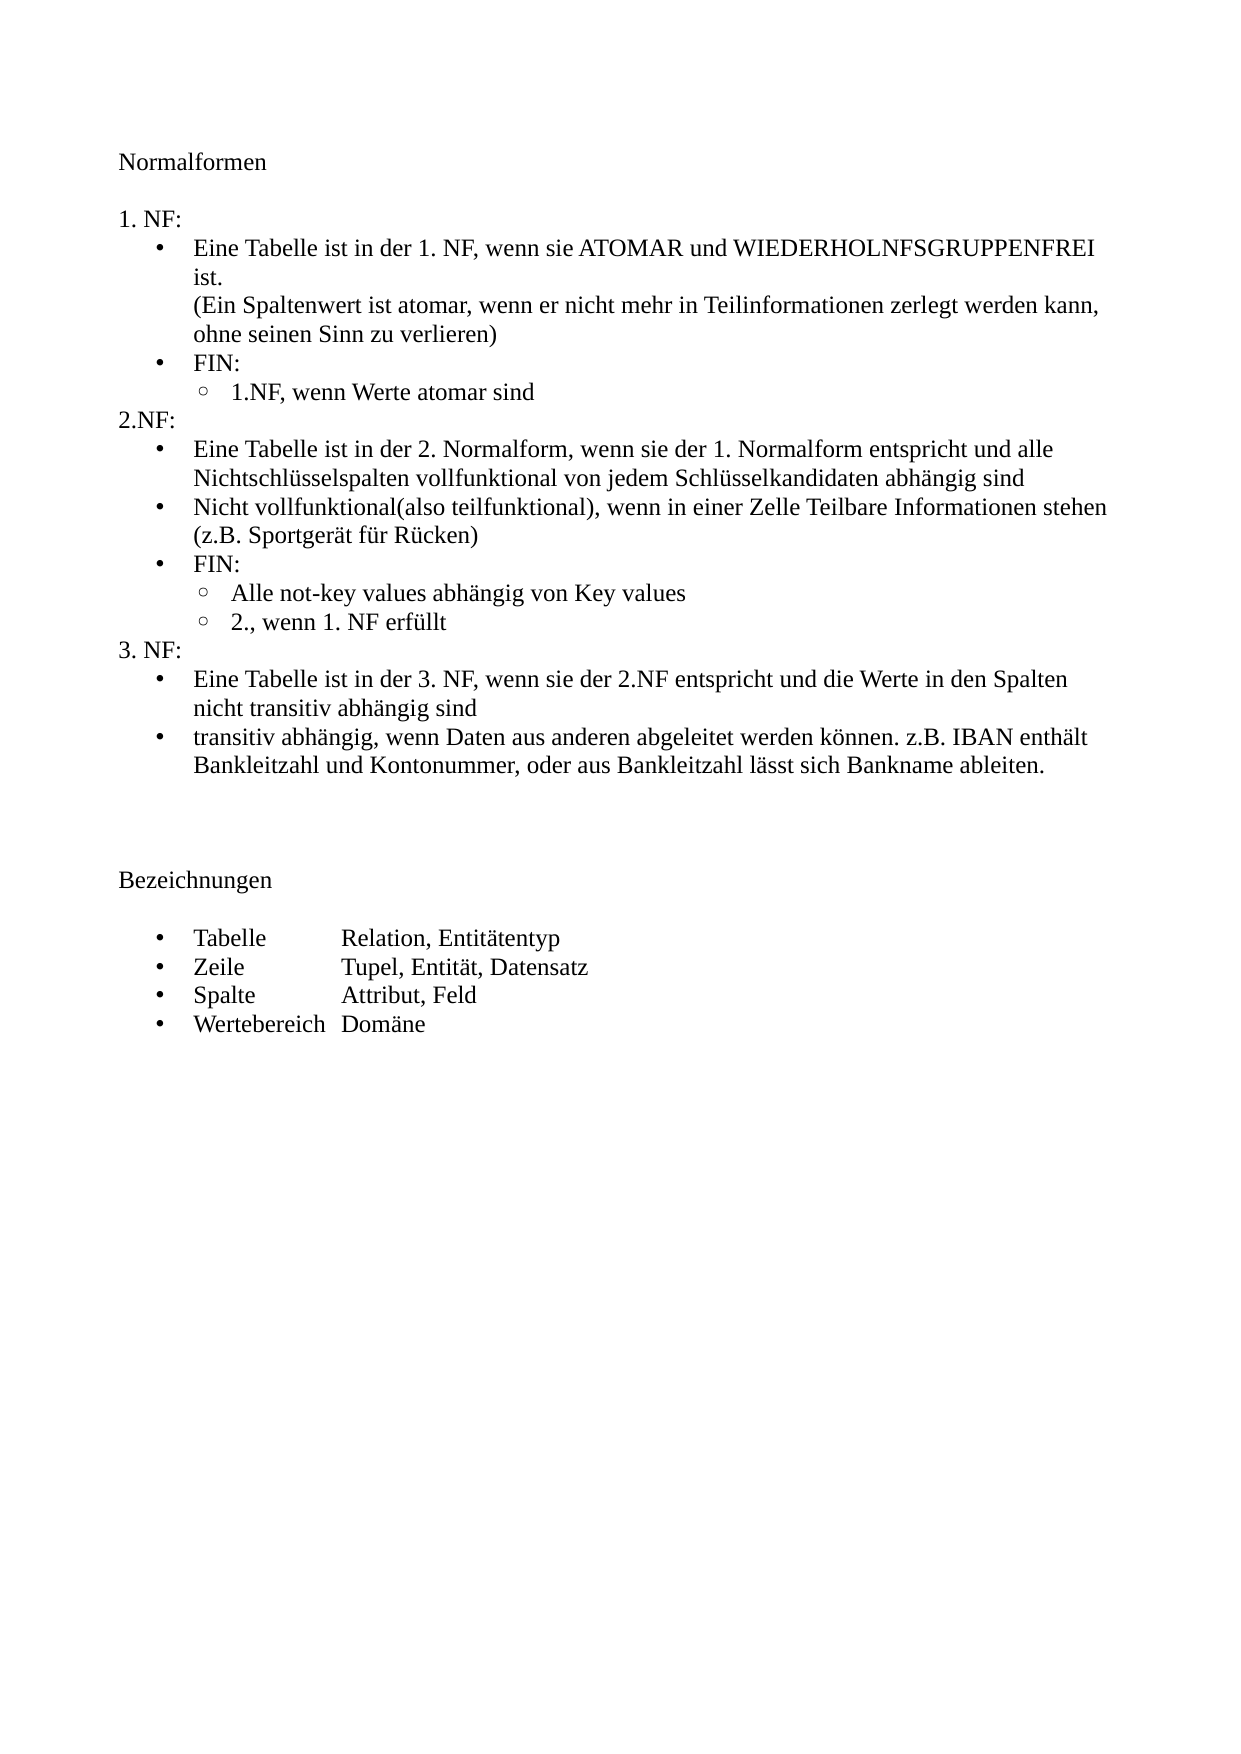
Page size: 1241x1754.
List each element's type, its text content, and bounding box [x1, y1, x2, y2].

list Eine Tabelle ist in der 3. NF, wenn sie der 2.NF entspricht und die Werte in den Spalten nicht transitiv abhängig sind [156, 664, 1122, 722]
text 3. NF: [118, 636, 1122, 664]
list (Ein Spaltenwert ist atomar, wenn er nicht mehr in Teilinformationen zerlegt werden kann, ohne seinen Sinn zu verlieren) [156, 291, 1122, 348]
list Eine Tabelle ist in der 2. Normalform, wenn sie der 1. Normalform entspricht und alle Nichtschlüsselspalten vollfunktional von jedem Schlüsselkandidaten abhängig sind [156, 434, 1122, 492]
list 1.NF, wenn Werte atomar sind [193, 377, 1122, 406]
list Nicht vollfunktional(also teilfunktional), wenn in einer Zelle Teilbare Informationen stehen (z.B. Sportgerät für Rücken) [156, 492, 1122, 549]
text 1. NF: [118, 204, 1122, 233]
text Bezeichnungen [118, 866, 1122, 923]
list Zeile Tupel, Entität, Datensatz [156, 952, 1122, 981]
list transitiv abhängig, wenn Daten aus anderen abgeleitet werden können. z.B. IBAN enthält Bankleitzahl und Kontonummer, oder aus Bankleitzahl lässt sich Bankname ableiten. [156, 722, 1122, 779]
text 2.NF: [118, 406, 1122, 434]
list 2., wenn 1. NF erfüllt [193, 607, 1122, 636]
list Wertebereich Domäne [156, 1009, 1122, 1038]
list Eine Tabelle ist in der 1. NF, wenn sie ATOMAR und WIEDERHOLNFSGRUPPENFREI ist. [156, 233, 1122, 291]
list Spalte Attribut, Feld [156, 981, 1122, 1009]
list FIN: [156, 549, 1122, 578]
text Normalformen [118, 147, 1122, 176]
list Alle not-key values abhängig von Key values [193, 578, 1122, 607]
list Tabelle Relation, Entitätentyp [156, 923, 1122, 952]
list FIN: [156, 348, 1122, 377]
